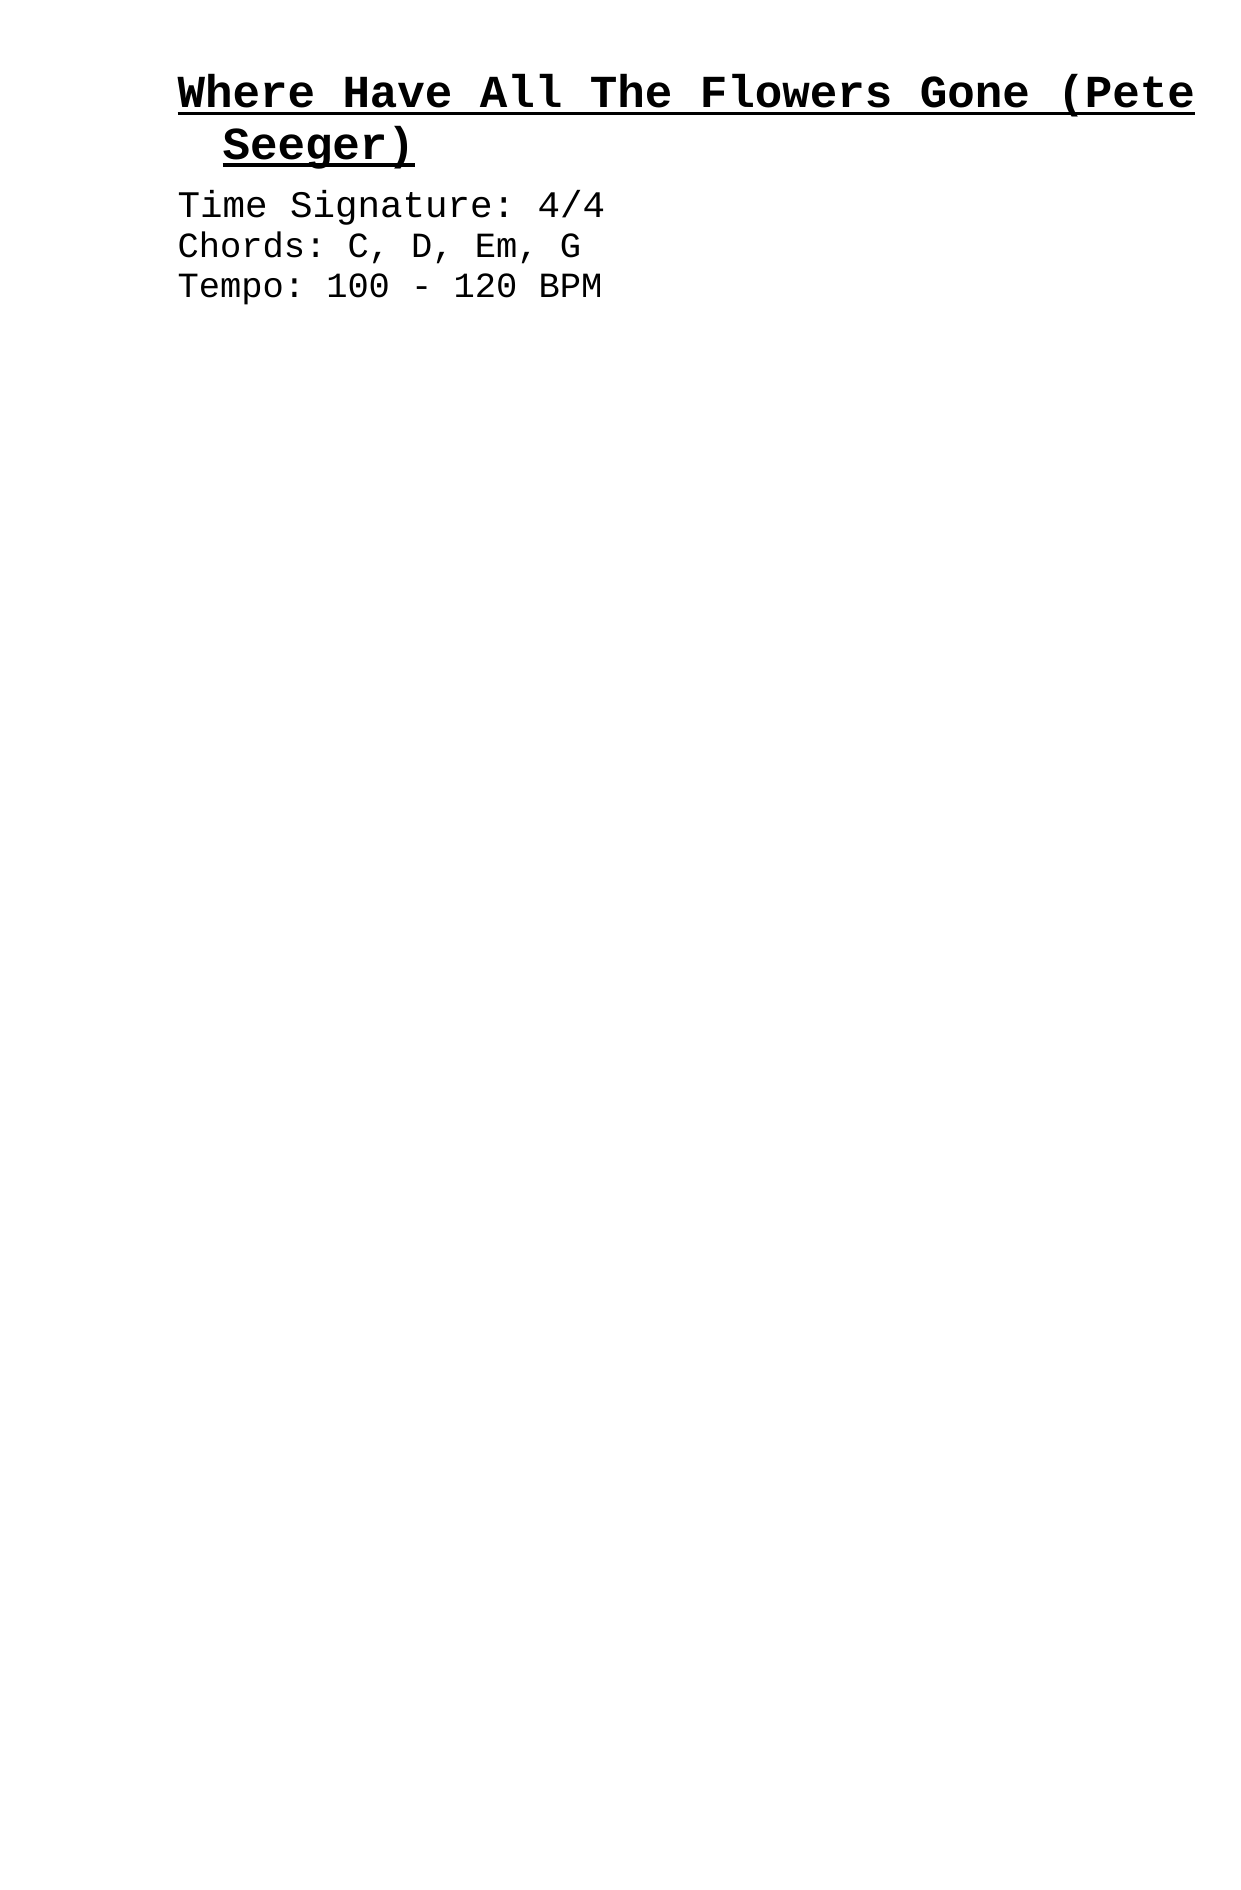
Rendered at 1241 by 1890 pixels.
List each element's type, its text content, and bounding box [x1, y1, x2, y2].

subtitle Where Have All The Flowers Gone (Pete Seeger) [177, 69, 1196, 173]
text Tempo: 100 - 120 BPM [177, 268, 1196, 308]
text Chords: C, D, Em, G [177, 228, 1196, 268]
subtitle Time Signature: 4/4 [177, 186, 1196, 228]
